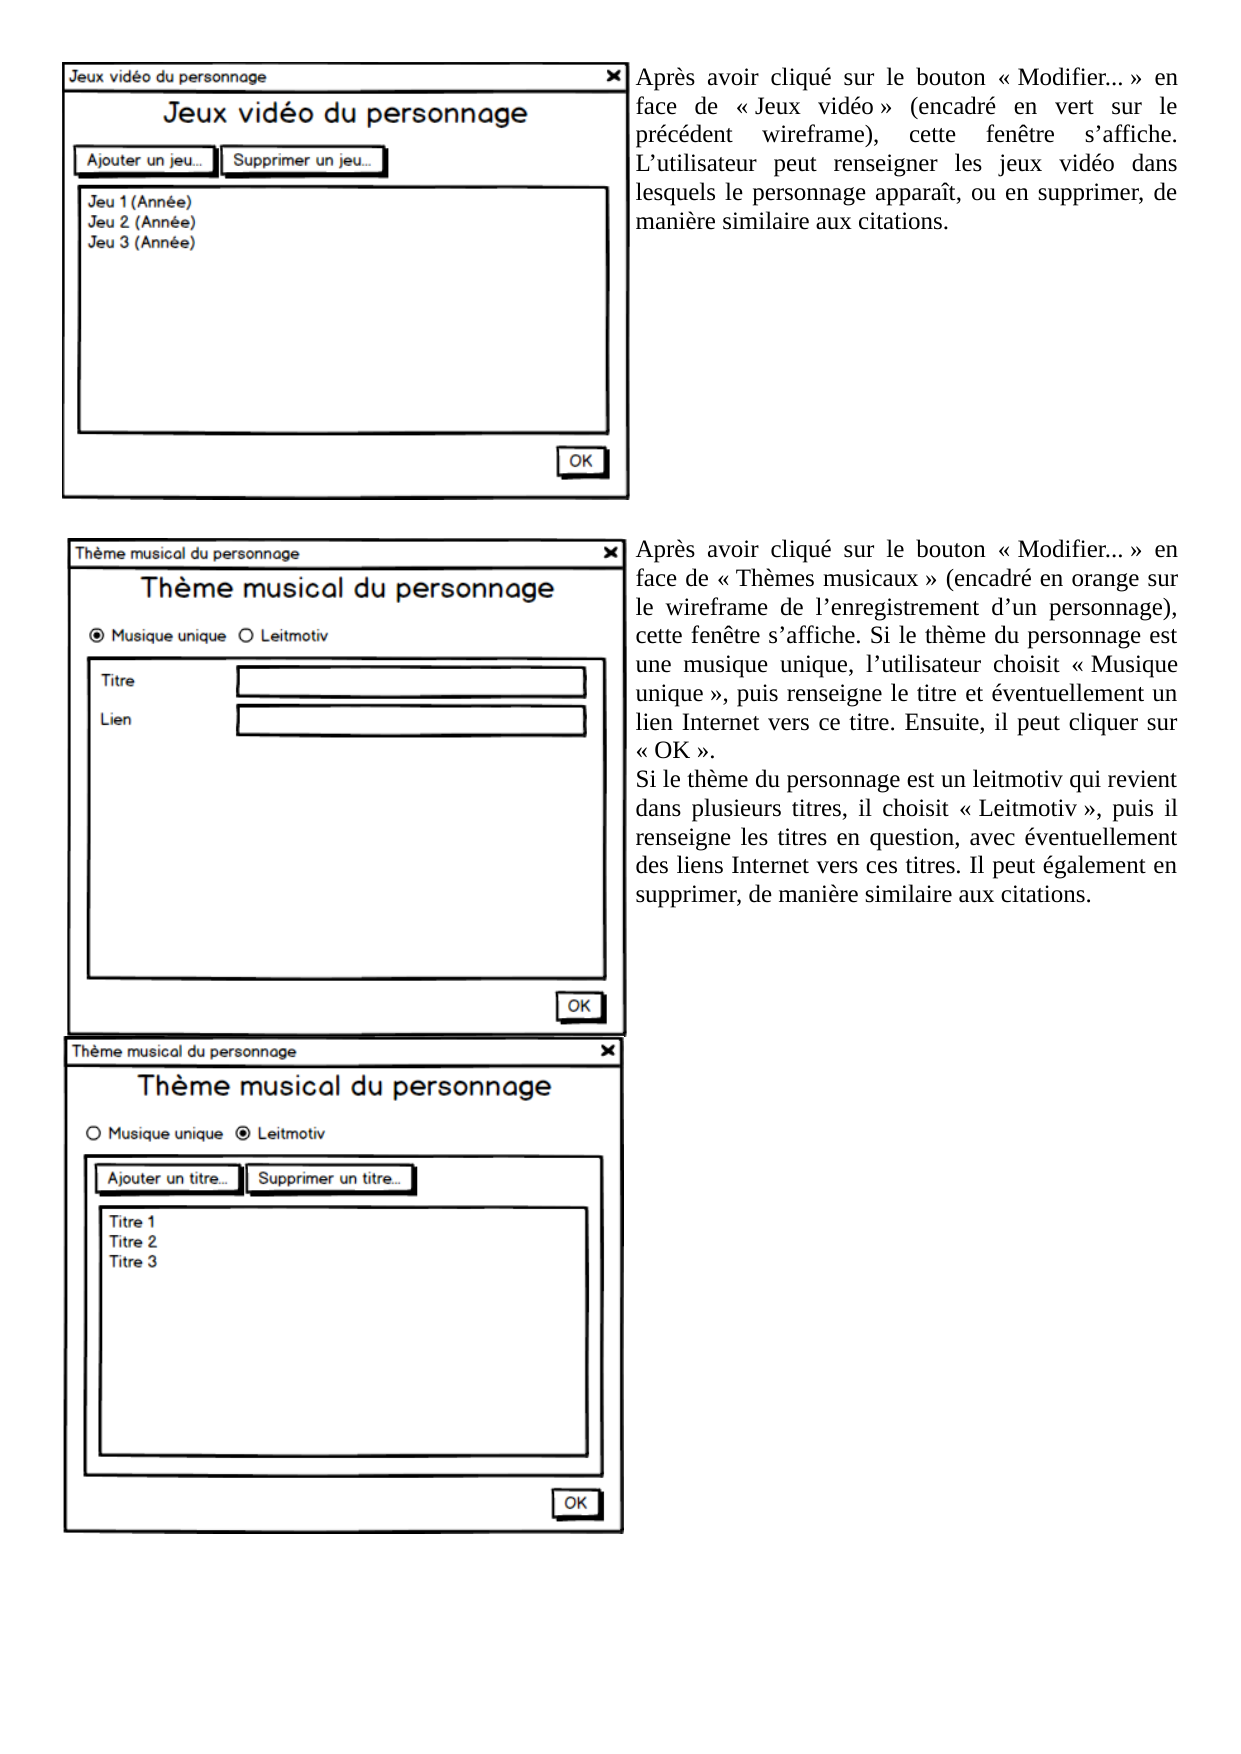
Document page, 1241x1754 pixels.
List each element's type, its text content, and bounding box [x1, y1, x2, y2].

picture [62, 62, 630, 500]
picture [62, 538, 628, 1534]
table_cell [59, 59, 632, 531]
table_cell Après avoir cliqué sur le bouton « Modifier... » en face de « Thèmes musicaux » (encadré en orange sur le wireframe de l’enregistrement d’un personnage), cette fenêtre s’affiche. Si le thème du personnage est une musique unique, l’utilisateur choisit « Musique unique », puis renseigne le titre et éventuellement un lien Internet vers ce titre. Ensuite, il peut cliquer sur « OK ». Si le thème du personnage est un leitmotiv qui revient dans plusieurs titres, il choisit « Leitmotiv », puis il renseigne les titres en question, avec éventuellement des liens Internet vers ces titres. Il peut également en supprimer, de manière similaire aux citations. [633, 531, 1181, 1565]
table_cell Après avoir cliqué sur le bouton « Modifier... » en face de « Jeux vidéo » (encadré en vert sur le précédent wireframe), cette fenêtre s’affiche. L’utilisateur peut renseigner les jeux vidéo dans lesquels le personnage apparaît, ou en supprimer, de manière similaire aux citations. [633, 59, 1181, 531]
table_cell [59, 531, 632, 1565]
